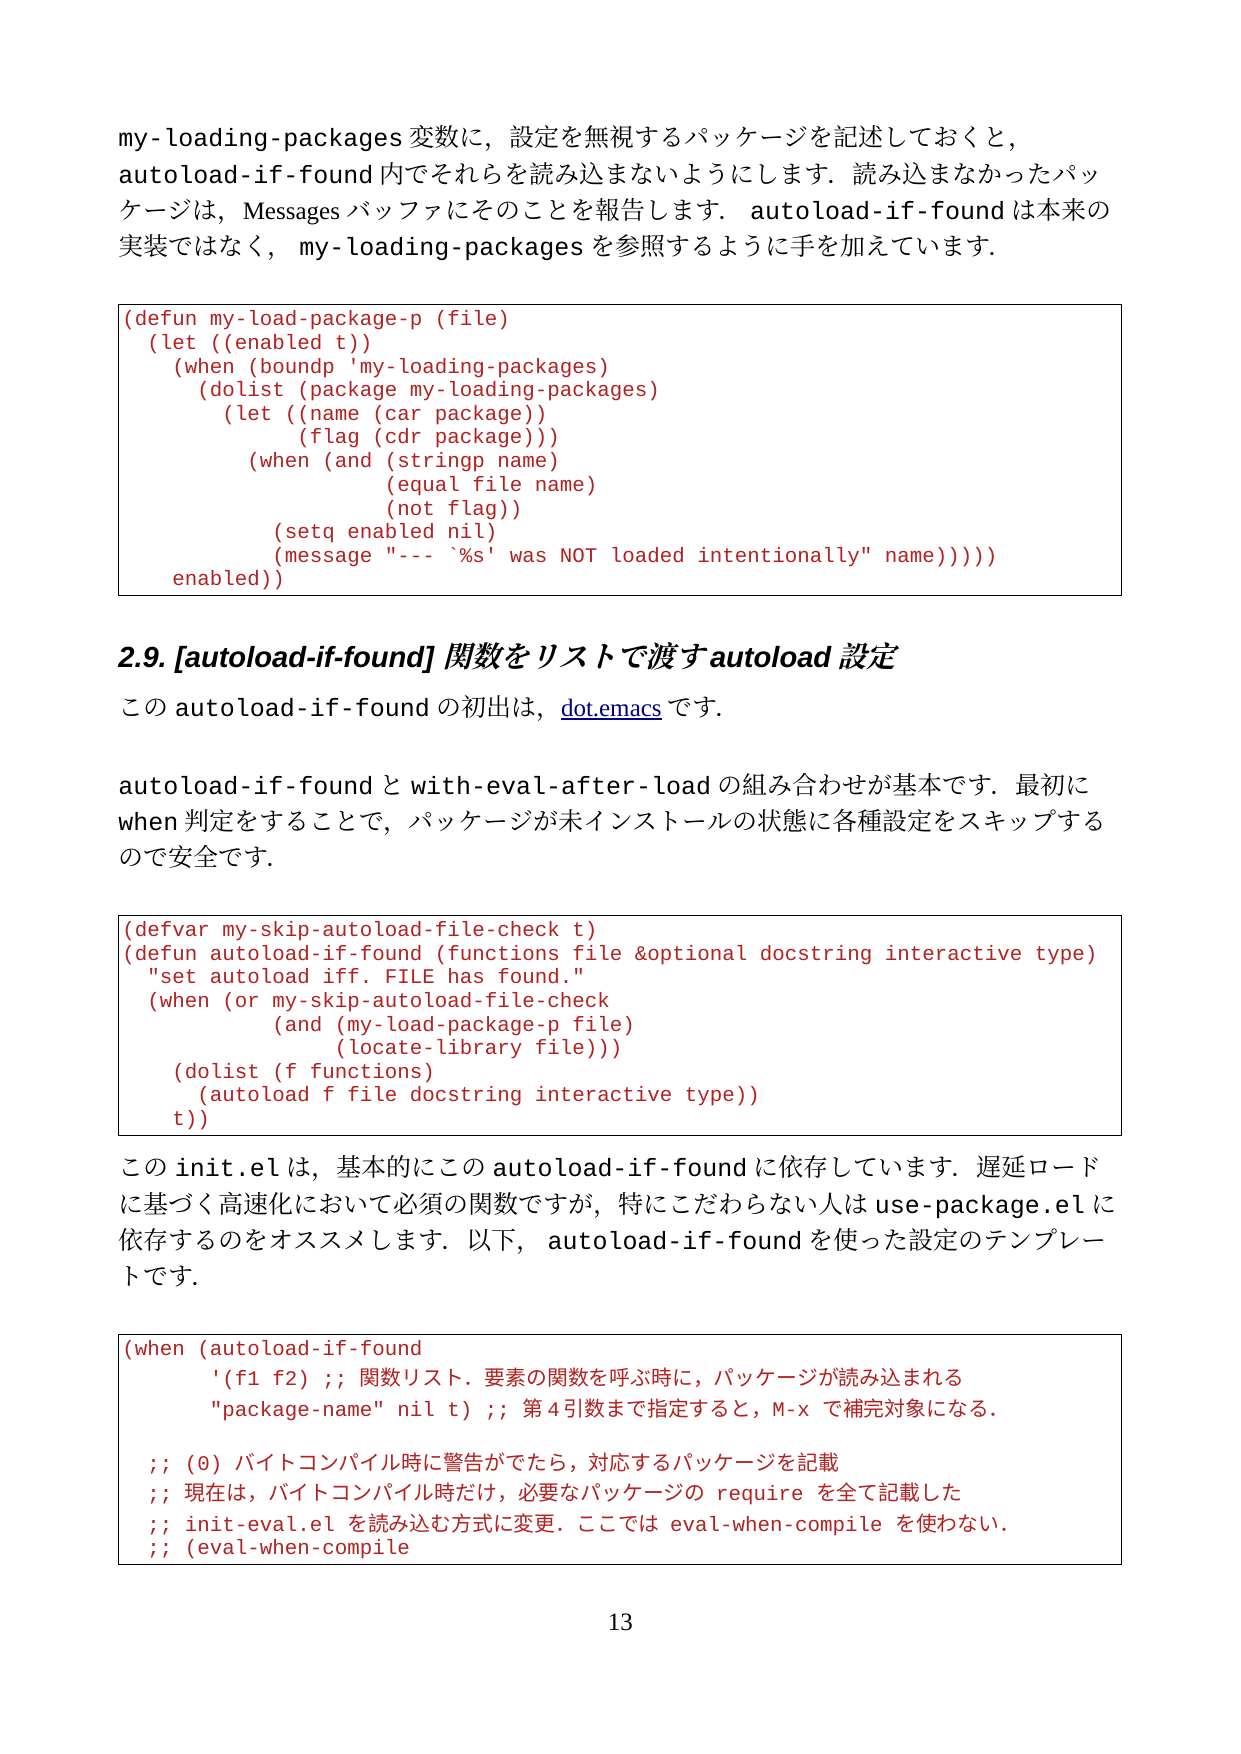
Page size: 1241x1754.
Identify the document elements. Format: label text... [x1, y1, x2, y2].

text (setq enabled nil) [119, 517, 1121, 541]
text (flag (cdr package))) [119, 423, 1121, 446]
text "package-name" nil t) ;; 第4引数まで指定すると，M-x で補完対象になる． [119, 1388, 1121, 1418]
text (dolist (package my-loading-packages) [119, 375, 1121, 399]
text (not flag)) [119, 493, 1121, 517]
text "set autoload iff. FILE has found." [119, 962, 1121, 986]
text (equal file name) [119, 470, 1121, 493]
text t)) [119, 1104, 1121, 1135]
text ;; init-eval.el を読み込む方式に変更．ここでは eval-when-compile を使わない． [119, 1503, 1121, 1533]
text (message "--- `%s' was NOT loaded intentionally" name))))) [119, 541, 1121, 564]
text enabled)) [119, 564, 1121, 595]
text (when (boundp 'my-loading-packages) [119, 352, 1121, 375]
text (when (autoload-if-found [119, 1335, 1121, 1358]
text (defvar my-skip-autoload-file-check t) [119, 916, 1121, 939]
text (dolist (f functions) [119, 1057, 1121, 1081]
text (when (and (stringp name) [119, 446, 1121, 470]
text (defun autoload-if-found (functions file &optional docstring interactive type) [119, 939, 1121, 962]
text '(f1 f2) ;; 関数リスト．要素の関数を呼ぶ時に，パッケージが読み込まれる [119, 1358, 1121, 1388]
text この autoload-if-found の初出は，dot.emacs です． [118, 688, 1122, 753]
text autoload-if-found と with-eval-after-load の組み合わせが基本です．最初に when 判定をすることで，パッケージが未インストールの状態に各種設定をスキップするので安全です． [118, 765, 1122, 902]
text (let ((enabled t)) [119, 328, 1121, 352]
text ;; (eval-when-compile [119, 1533, 1121, 1564]
subtitle [autoload-if-found] 関数をリストで渡すautoload設定 [118, 633, 1122, 675]
text この init.el は，基本的にこの autoload-if-found に依存しています．遅延ロードに基づく高速化において必須の関数ですが，特にこだわらない人は use-package.el に依存するのをオススメします．以下， autoload-if-found を使った設定のテンプレートです． [118, 1148, 1122, 1322]
text (let ((name (car package)) [119, 399, 1121, 423]
text (and (my-load-package-p file) [119, 1009, 1121, 1033]
text (when (or my-skip-autoload-file-check [119, 986, 1121, 1009]
text ;; (0) バイトコンパイル時に警告がでたら，対応するパッケージを記載 [119, 1442, 1121, 1473]
text (autoload f file docstring interactive type)) [119, 1081, 1121, 1104]
text ;; 現在は，バイトコンパイル時だけ，必要なパッケージの require を全て記載した [119, 1473, 1121, 1503]
text my-loading-packages 変数に，設定を無視するパッケージを記述しておくと， autoload-if-found 内でそれらを読み込まないようにします．読み込まなかったパッケージは，Messages バッファにそのことを報告します． autoload-if-found は本来の実装ではなく， my-loading-packages を参照するように手を加えています． [118, 118, 1122, 292]
text (defun my-load-package-p (file) [119, 305, 1121, 328]
text (locate-library file))) [119, 1033, 1121, 1057]
